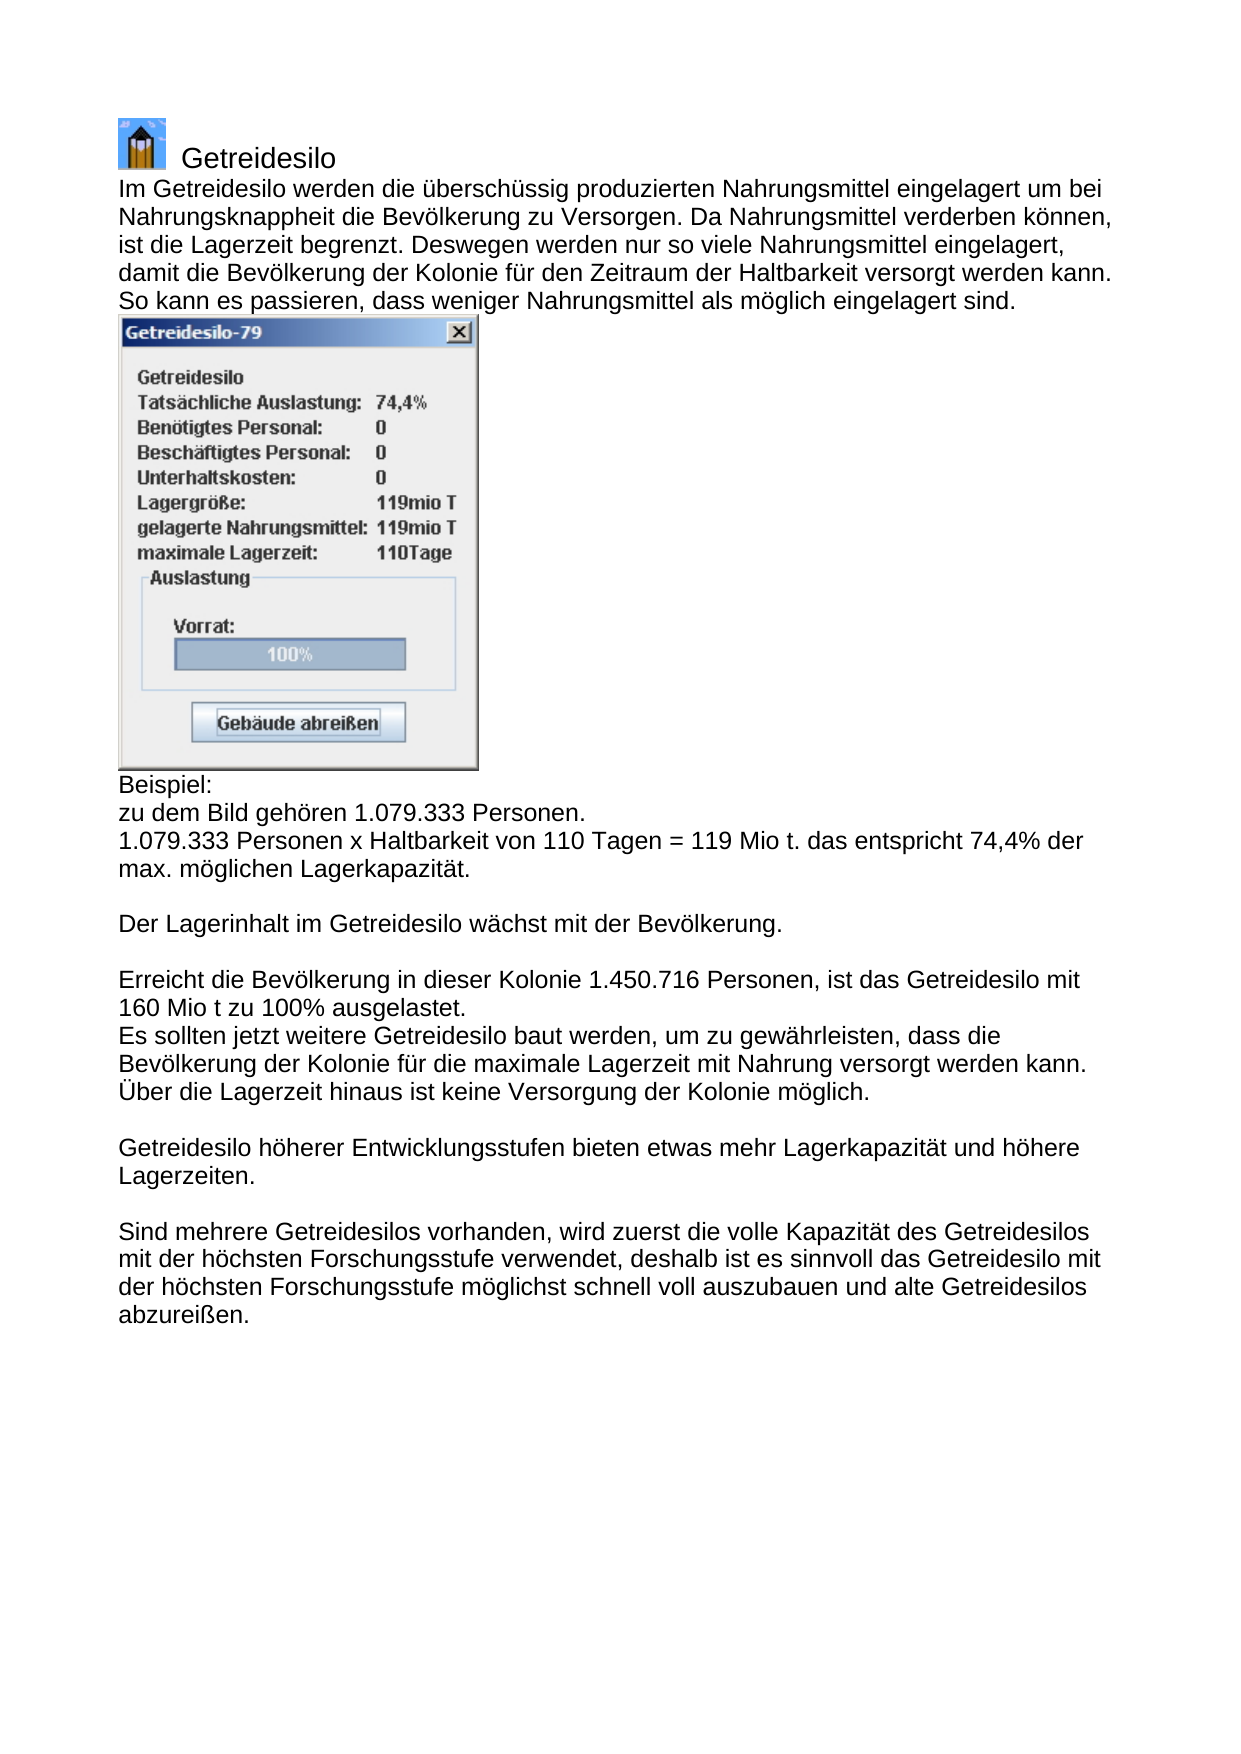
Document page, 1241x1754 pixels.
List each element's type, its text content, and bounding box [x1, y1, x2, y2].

text Es sollten jetzt weitere Getreidesilo baut werden, um zu gewährleisten, dass die Bevölkerung der Kolonie für die maximale Lagerzeit mit Nahrung versorgt werden kann. Über die Lagerzeit hinaus ist keine Versorgung der Kolonie möglich. [118, 1022, 1122, 1106]
text Der Lagerinhalt im Getreidesilo wächst mit der Bevölkerung. [118, 910, 1122, 938]
text zu dem Bild gehören 1.079.333 Personen. [118, 799, 1122, 827]
text Beispiel: [118, 771, 1122, 799]
text Sind mehrere Getreidesilos vorhanden, wird zuerst die volle Kapazität des Getreidesilos mit der höchsten Forschungsstufe verwendet, deshalb ist es sinnvoll das Getreidesilo mit der höchsten Forschungsstufe möglichst schnell voll auszubauen und alte Getreidesilos abzureißen. [118, 1217, 1122, 1329]
text Getreidesilo höherer Entwicklungsstufen bieten etwas mehr Lagerkapazität und höhere Lagerzeiten. [118, 1134, 1122, 1189]
picture [118, 314, 479, 771]
text So kann es passieren, dass weniger Nahrungsmittel als möglich eingelagert sind. [118, 287, 1122, 314]
text 1.079.333 Personen x Haltbarkeit von 110 Tagen = 119 Mio t. das entspricht 74,4% der max. möglichen Lagerkapazität. [118, 827, 1122, 882]
text Im Getreidesilo werden die überschüssig produzierten Nahrungsmittel eingelagert um bei Nahrungsknappheit die Bevölkerung zu Versorgen. Da Nahrungsmittel verderben können, ist die Lagerzeit begrenzt. Deswegen werden nur so viele Nahrungsmittel eingelagert, damit die Bevölkerung der Kolonie für den Zeitraum der Haltbarkeit versorgt werden kann. [118, 175, 1122, 287]
subtitle Getreidesilo [118, 118, 1122, 175]
picture [118, 118, 166, 170]
text Erreicht die Bevölkerung in dieser Kolonie 1.450.716 Personen, ist das Getreidesilo mit 160 Mio t zu 100% ausgelastet. [118, 966, 1122, 1022]
